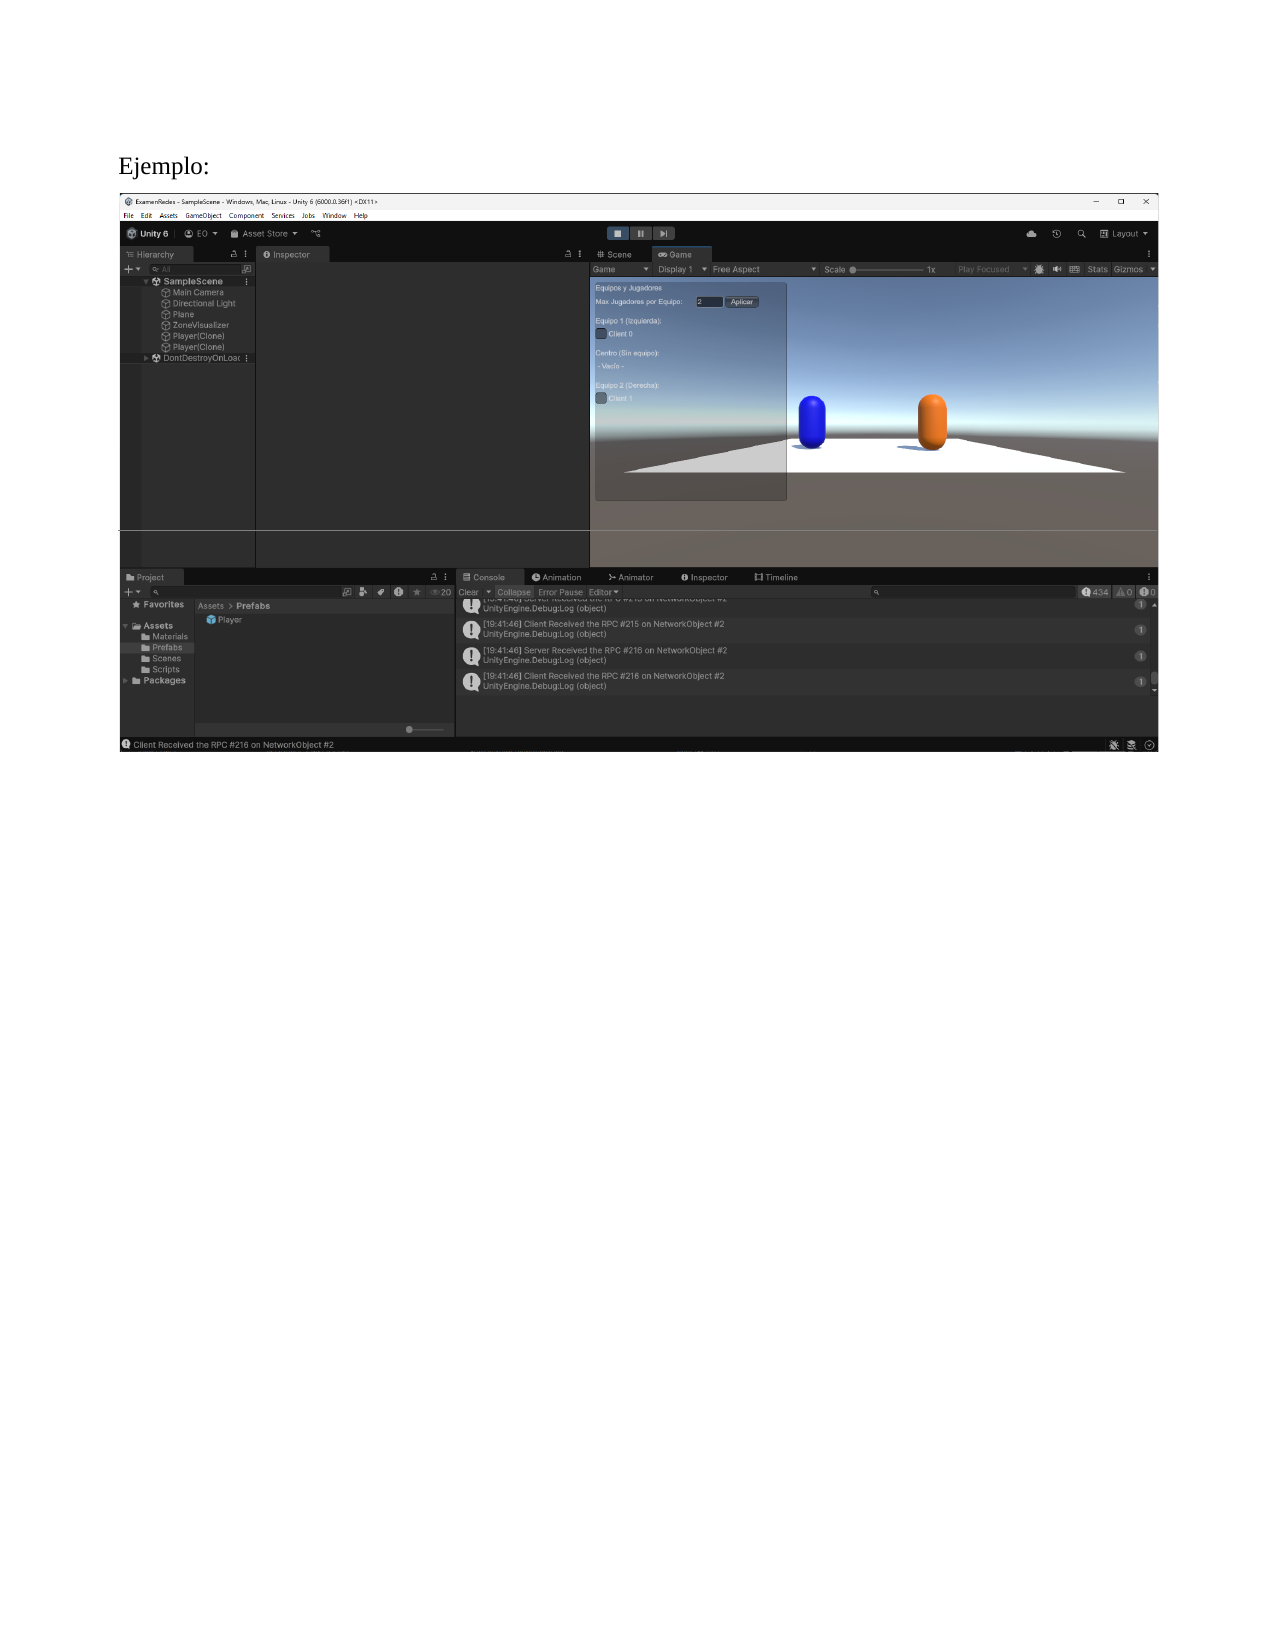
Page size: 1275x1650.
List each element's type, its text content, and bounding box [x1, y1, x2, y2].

picture [119, 193, 1159, 752]
text Ejemplo: [118, 118, 1157, 180]
